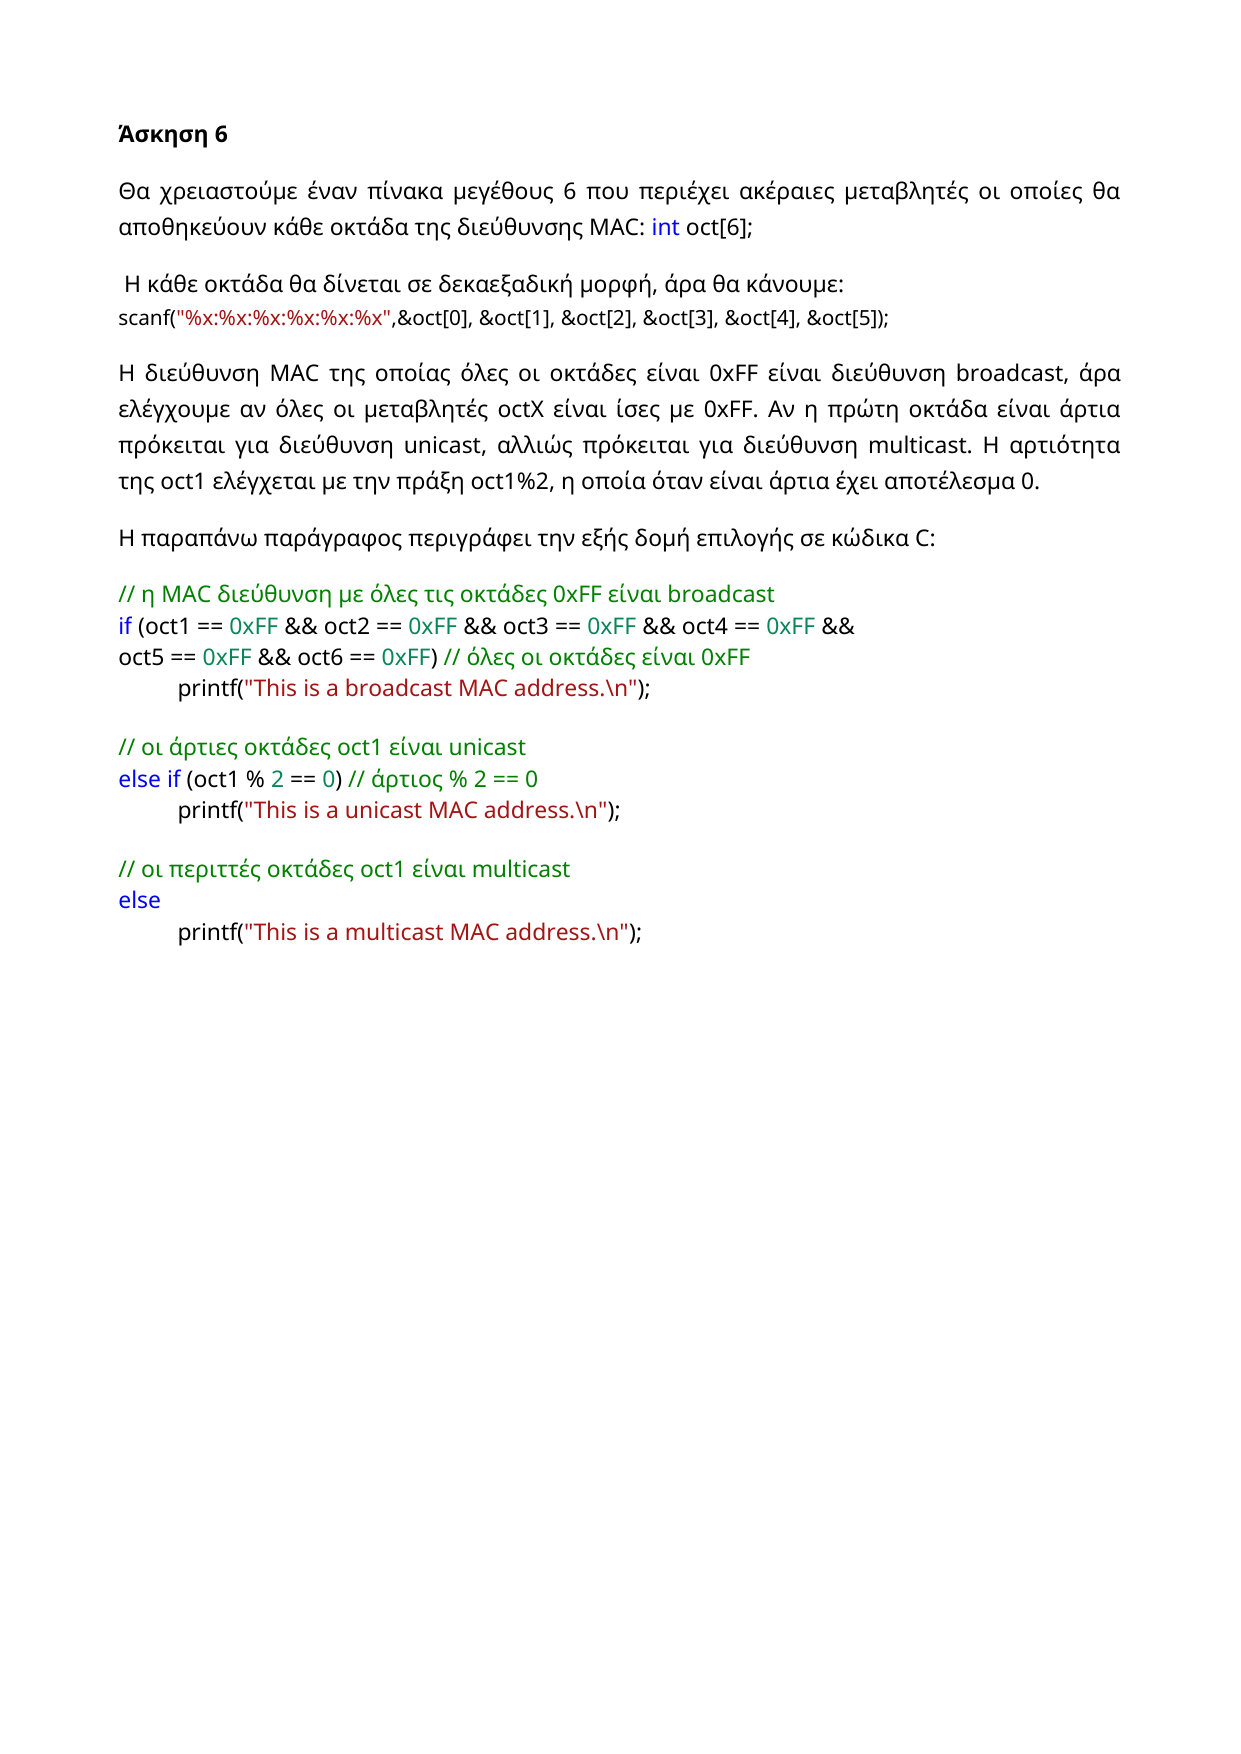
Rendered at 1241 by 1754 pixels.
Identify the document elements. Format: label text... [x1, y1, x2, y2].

text else [118, 884, 1122, 916]
text Η διεύθυνση MAC της οποίας όλες οι οκτάδες είναι 0xFF είναι διεύθυνση broadcast, άρα ελέγχουμε αν όλες οι μεταβλητές octX είναι ίσες με 0xFF. Αν η πρώτη οκτάδα είναι άρτια πρόκειται για διεύθυνση unicast, αλλιώς πρόκειται για διεύθυνση multicast. Η αρτιότητα της oct1 ελέγχεται με την πράξη oct1%2, η οποία όταν είναι άρτια έχει αποτέλεσμα 0. [118, 357, 1122, 496]
text // οι άρτιες οκτάδες oct1 είναι unicast [118, 731, 1122, 763]
text Θα χρειαστούμε έναν πίνακα μεγέθους 6 που περιέχει ακέραιες μεταβλητές οι οποίες θα αποθηκεύουν κάθε οκτάδα της διεύθυνσης MAC: int oct[6]; [118, 175, 1122, 242]
text Άσκηση 6 [118, 118, 1122, 149]
text printf("This is a multicast MAC address.\n"); [177, 916, 1122, 947]
text oct5 == 0xFF && oct6 == 0xFF) // όλες οι οκτάδες είναι 0xFF [118, 641, 1122, 672]
text // οι περιττές οκτάδες oct1 είναι multicast [118, 853, 1122, 884]
text // η MAC διεύθυνση με όλες τις οκτάδες 0xFF είναι broadcast [118, 578, 1122, 609]
text Η παραπάνω παράγραφος περιγράφει την εξής δομή επιλογής σε κώδικα C: [118, 522, 1122, 553]
text else if (oct1 % 2 == 0) // άρτιος % 2 == 0 [118, 763, 1122, 794]
text printf("This is a broadcast MAC address.\n"); [177, 672, 1122, 703]
text Η κάθε οκτάδα θα δίνεται σε δεκαεξαδική μορφή, άρα θα κάνουμε: [118, 268, 1122, 299]
text printf("This is a unicast MAC address.\n"); [177, 794, 1122, 825]
text if (oct1 == 0xFF && oct2 == 0xFF && oct3 == 0xFF && oct4 == 0xFF && [118, 609, 1122, 641]
text scanf("%x:%x:%x:%x:%x:%x",&oct[0], &oct[1], &oct[2], &oct[3], &oct[4], &oct[5]); [118, 303, 1122, 332]
